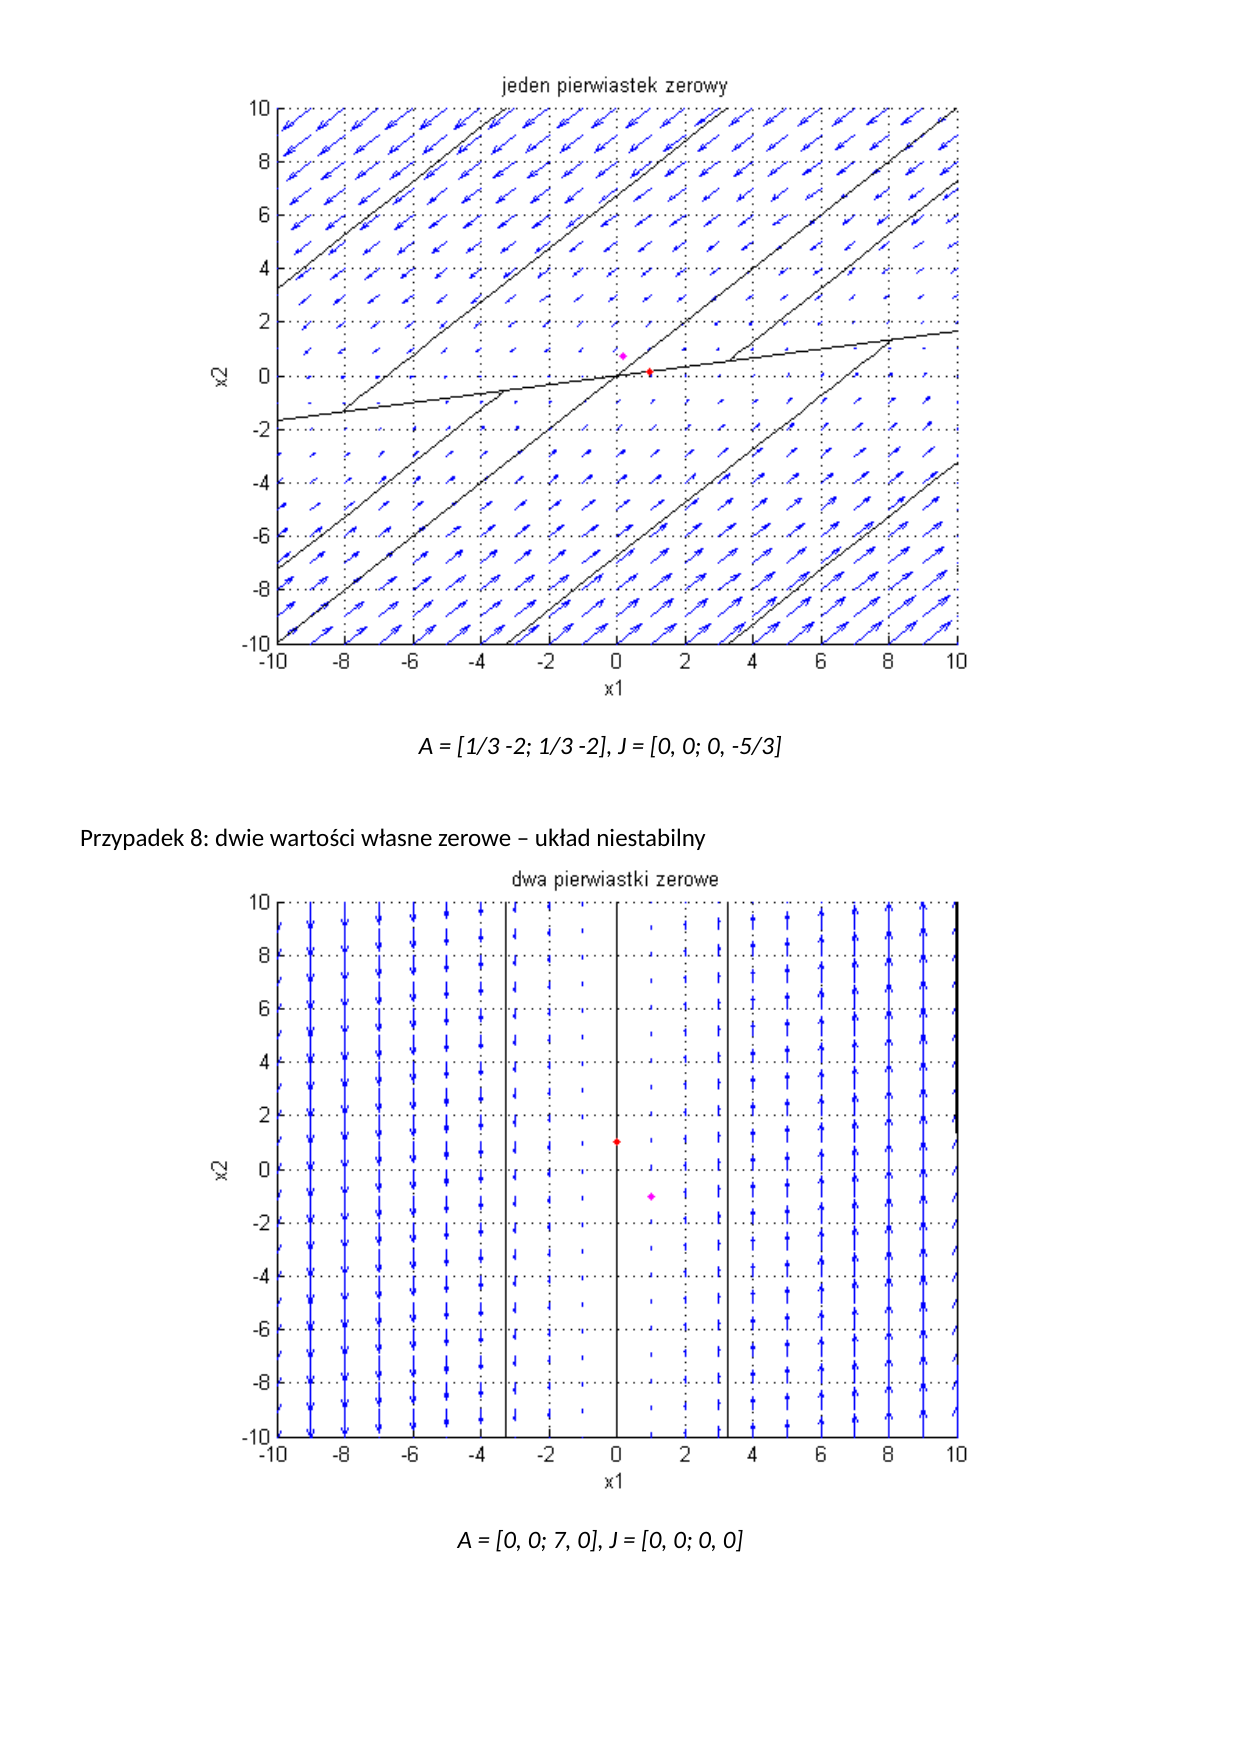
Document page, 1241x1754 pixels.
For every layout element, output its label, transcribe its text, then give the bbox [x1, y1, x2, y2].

text A = [0, 0; 7, 0], J = [0, 0; 0, 0] [80, 1524, 1123, 1554]
text A = [1/3 -2; 1/3 -2], J = [0, 0; 0, -5/3] [80, 731, 1123, 761]
picture [163, 59, 1040, 716]
text Przypadek 8: dwie wartości własne zerowe – układ niestabilny [80, 822, 1123, 853]
picture [163, 852, 1040, 1509]
